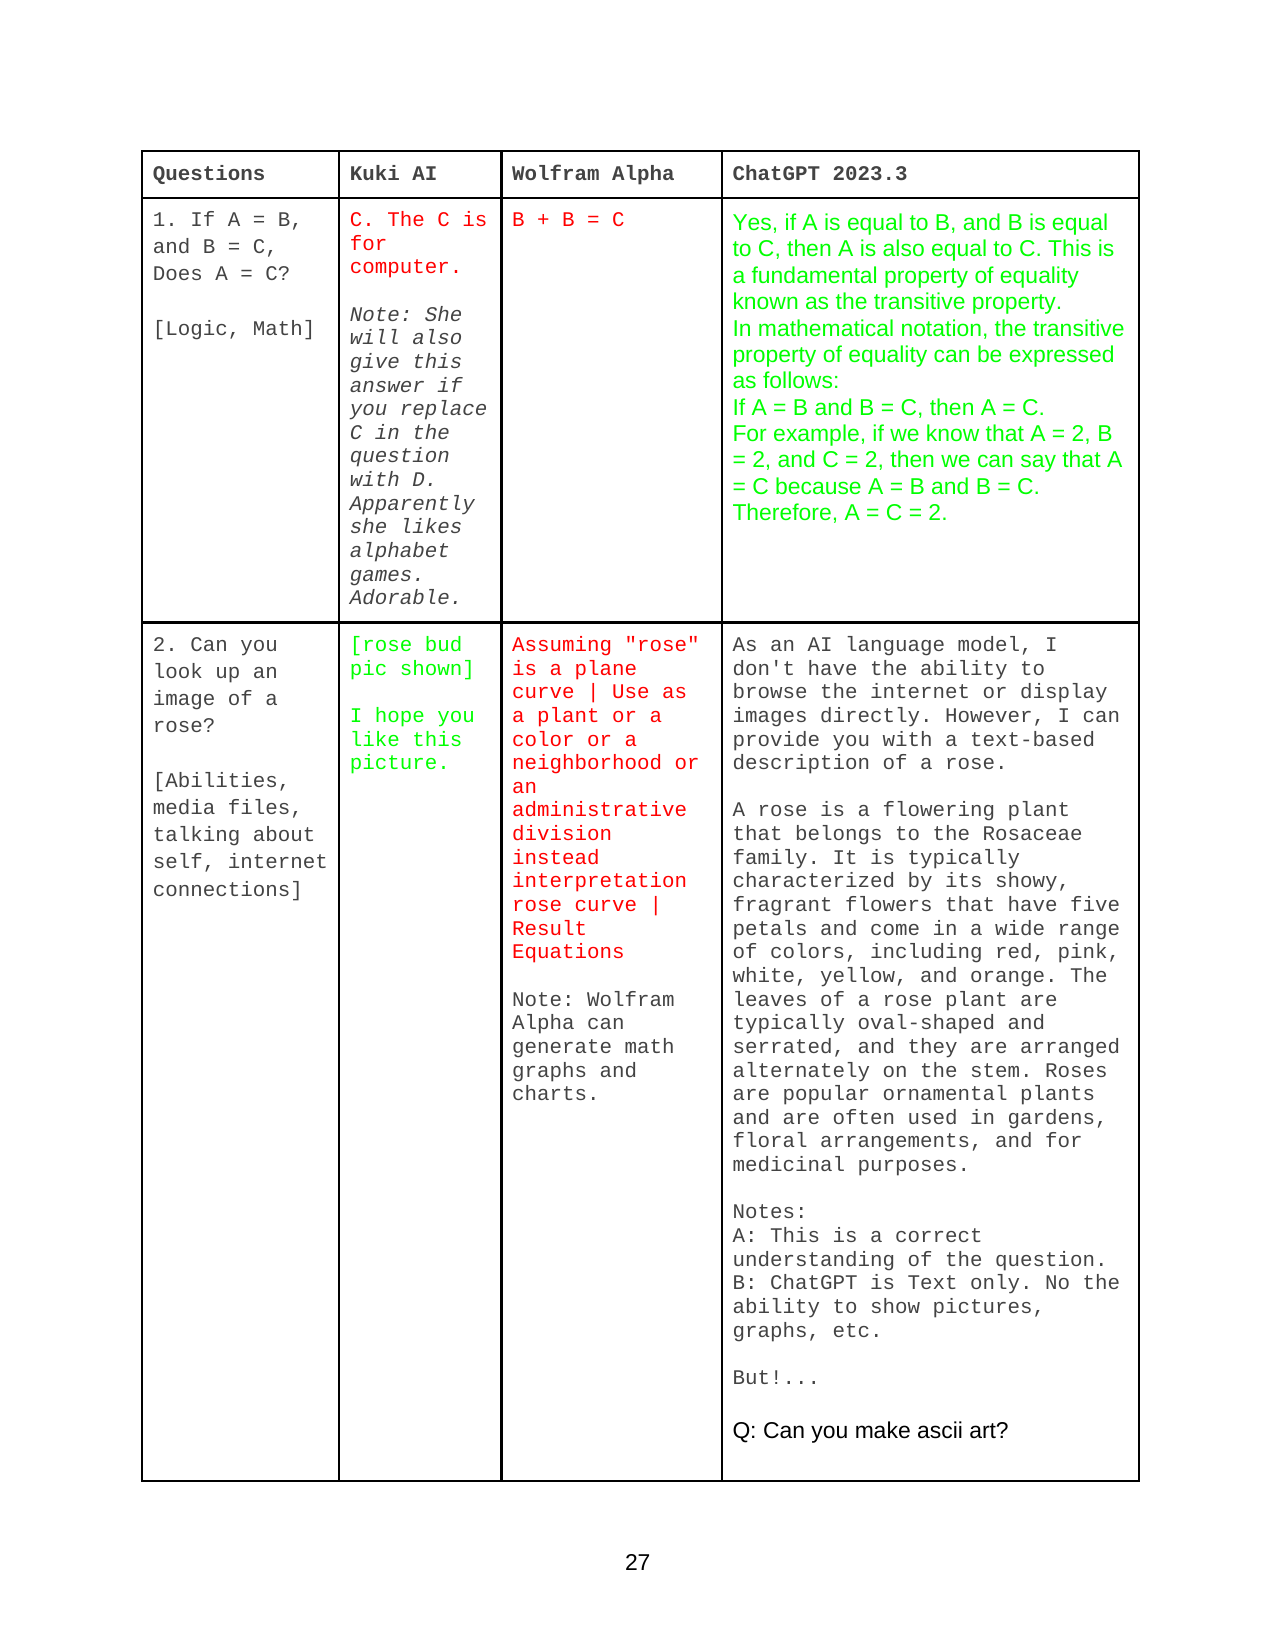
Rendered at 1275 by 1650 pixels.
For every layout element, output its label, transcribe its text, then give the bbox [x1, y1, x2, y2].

table_cell Assuming "rose" is a plane curve | Use as a plant or a color or a neighborhood or an administrative division instead interpretation rose curve | Result Equations Note: Wolfram Alpha can generate math graphs and charts. [503, 624, 721, 1480]
table_header ChatGPT 2023.3 [723, 152, 1138, 197]
table_header Wolfram Alpha [503, 152, 721, 197]
table_cell C. The C is for computer. Note: She will also give this answer if you replace C in the question with D. Apparently she likes alphabet games. Adorable. [340, 199, 500, 621]
table_cell B + B = C [503, 199, 721, 621]
table_cell 2. Can you look up an image of a rose? [Abilities, media files, talking about self, internet connections] [143, 624, 338, 1480]
table_cell 1. If A = B, and B = C, Does A = C? [Logic, Math] [143, 199, 338, 621]
table_cell Yes, if A is equal to B, and B is equal to C, then A is also equal to C. This is a fundamental property of equality known as the transitive property. In mathematical notation, the transitive property of equality can be expressed as follows: If A = B and B = C, then A = C. For example, if we know that A = 2, B = 2, and C = 2, then we can say that A = C because A = B and B = C. Therefore, A = C = 2. [723, 199, 1138, 621]
table_header Questions [143, 152, 338, 197]
table_cell [rose bud pic shown] I hope you like this picture. [340, 624, 500, 1480]
table_cell As an AI language model, I don't have the ability to browse the internet or display images directly. However, I can provide you with a text-based description of a rose. A rose is a flowering plant that belongs to the Rosaceae family. It is typically characterized by its showy, fragrant flowers that have five petals and come in a wide range of colors, including red, pink, white, yellow, and orange. The leaves of a rose plant are typically oval-shaped and serrated, and they are arranged alternately on the stem. Roses are popular ornamental plants and are often used in gardens, floral arrangements, and for medicinal purposes. Notes: A: This is a correct understanding of the question. B: ChatGPT is Text only. No the ability to show pictures, graphs, etc. But!... Q: Can you make ascii art? [723, 624, 1138, 1480]
table_header Kuki AI [340, 152, 500, 197]
